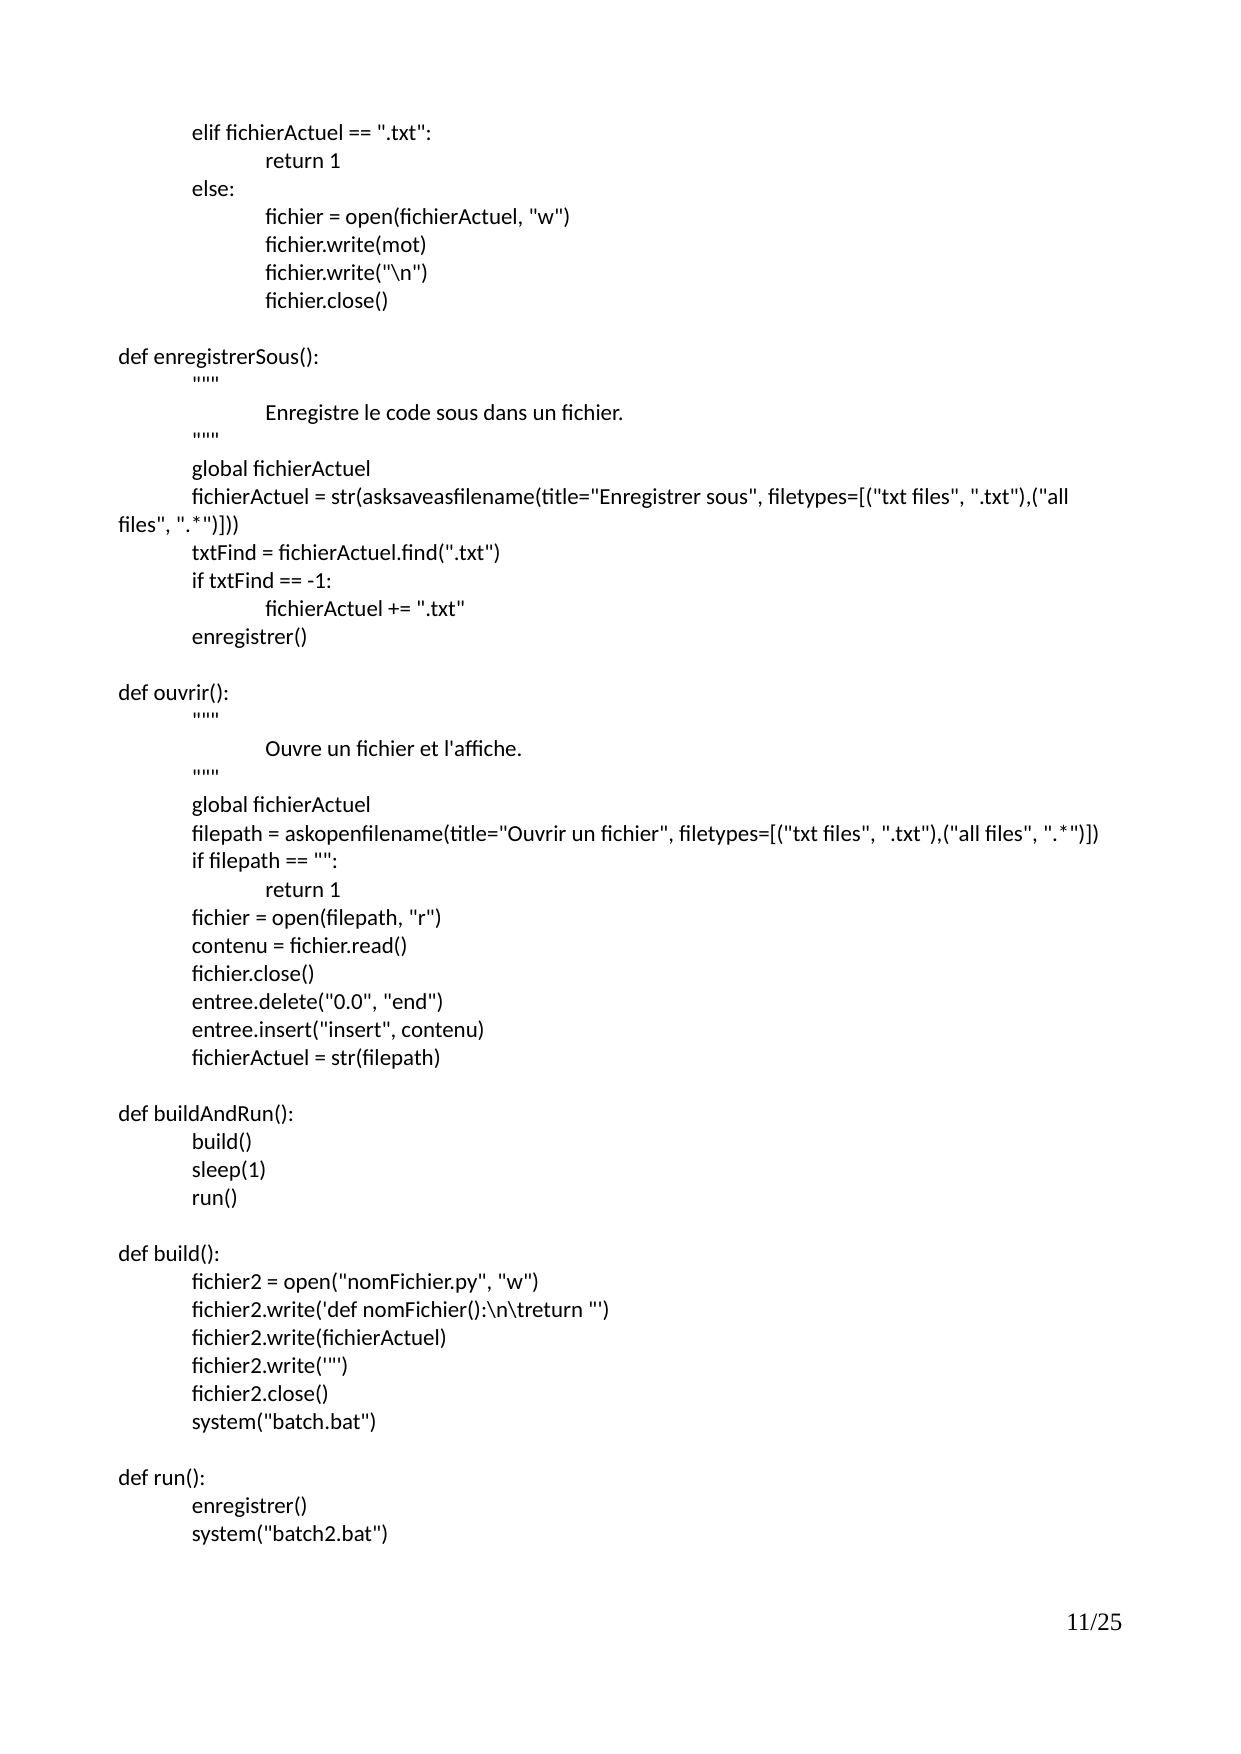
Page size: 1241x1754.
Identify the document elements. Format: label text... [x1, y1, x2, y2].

text fichier.write(mot) [118, 230, 1122, 258]
text fichier2.write(fichierActuel) [118, 1323, 1122, 1351]
text """ [118, 370, 1122, 398]
text fichier2 = open("nomFichier.py", "w") [118, 1267, 1122, 1295]
text fichier2.write('def nomFichier():\n\treturn "') [118, 1295, 1122, 1323]
text Enregistre le code sous dans un fichier. [118, 398, 1122, 426]
text global fichierActuel [118, 454, 1122, 482]
text return 1 [118, 146, 1122, 174]
text system("batch2.bat") [118, 1519, 1122, 1547]
text fichier.write("\n") [118, 258, 1122, 286]
text return 1 [118, 875, 1122, 903]
text fichierActuel = str(asksaveasfilename(title="Enregistrer sous", filetypes=[("txt files", ".txt"),("all files", ".*")])) [118, 482, 1122, 538]
text run() [118, 1183, 1122, 1211]
text """ [118, 763, 1122, 791]
text global fichierActuel [118, 791, 1122, 819]
text def enregistrerSous(): [118, 342, 1122, 370]
text def buildAndRun(): [118, 1099, 1122, 1127]
text enregistrer() [118, 1491, 1122, 1519]
text Ouvre un fichier et l'affiche. [118, 734, 1122, 763]
text contenu = fichier.read() [118, 931, 1122, 959]
text entree.delete("0.0", "end") [118, 987, 1122, 1015]
text fichier.close() [118, 286, 1122, 314]
text fichierActuel = str(filepath) [118, 1043, 1122, 1071]
text build() [118, 1127, 1122, 1155]
text fichier2.write('"') [118, 1351, 1122, 1379]
text def build(): [118, 1239, 1122, 1267]
text system("batch.bat") [118, 1407, 1122, 1435]
text else: [118, 174, 1122, 202]
text sleep(1) [118, 1155, 1122, 1183]
text enregistrer() [118, 622, 1122, 651]
text fichier.close() [118, 959, 1122, 987]
text filepath = askopenfilename(title="Ouvrir un fichier", filetypes=[("txt files", ".txt"),("all files", ".*")]) [118, 819, 1122, 847]
text entree.insert("insert", contenu) [118, 1015, 1122, 1043]
text def ouvrir(): [118, 678, 1122, 707]
text fichier2.close() [118, 1379, 1122, 1407]
text fichier = open(fichierActuel, "w") [118, 202, 1122, 230]
text """ [118, 426, 1122, 454]
text elif fichierActuel == ".txt": [118, 118, 1122, 146]
text txtFind = fichierActuel.find(".txt") [118, 538, 1122, 566]
text def run(): [118, 1463, 1122, 1491]
text """ [118, 707, 1122, 734]
text fichierActuel += ".txt" [118, 594, 1122, 622]
text if txtFind == -1: [118, 566, 1122, 594]
text fichier = open(filepath, "r") [118, 903, 1122, 931]
text if filepath == "": [118, 847, 1122, 875]
